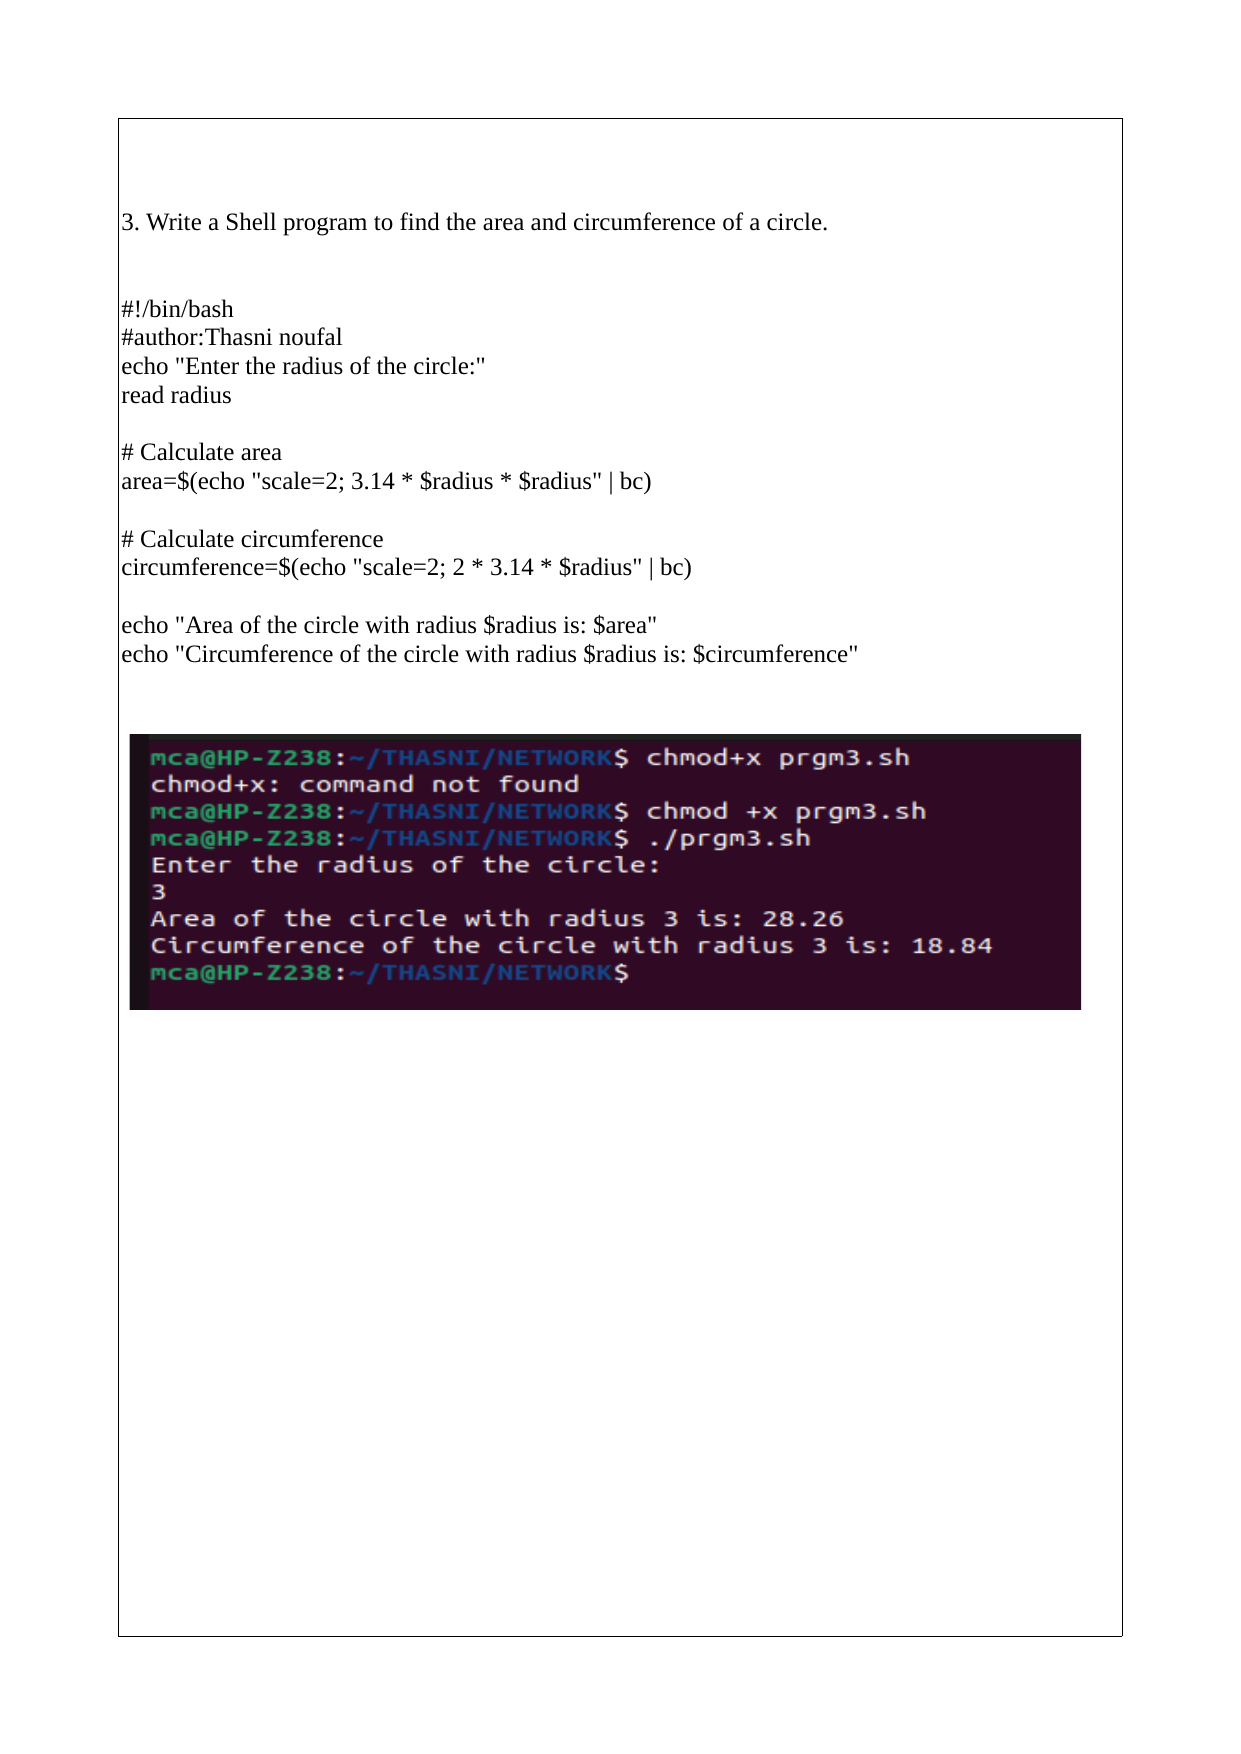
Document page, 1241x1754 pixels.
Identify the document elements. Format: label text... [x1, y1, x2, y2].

text # Calculate circumference [121, 524, 1119, 552]
text read radius [121, 380, 1119, 409]
text circumference=$(echo "scale=2; 2 * 3.14 * $radius" | bc) [121, 552, 1119, 581]
text echo "Area of the circle with radius $radius is: $area" [121, 610, 1119, 639]
text #author:Thasni noufal [121, 322, 1119, 351]
picture [129, 734, 1082, 1010]
text #!/bin/bash [121, 294, 1119, 322]
text echo "Enter the radius of the circle:" [121, 351, 1119, 380]
text echo "Circumference of the circle with radius $radius is: $circumference" [121, 639, 1119, 667]
text 3. Write a Shell program to find the area and circumference of a circle. [121, 207, 1119, 236]
text area=$(echo "scale=2; 3.14 * $radius * $radius" | bc) [121, 466, 1119, 495]
text # Calculate area [121, 437, 1119, 466]
